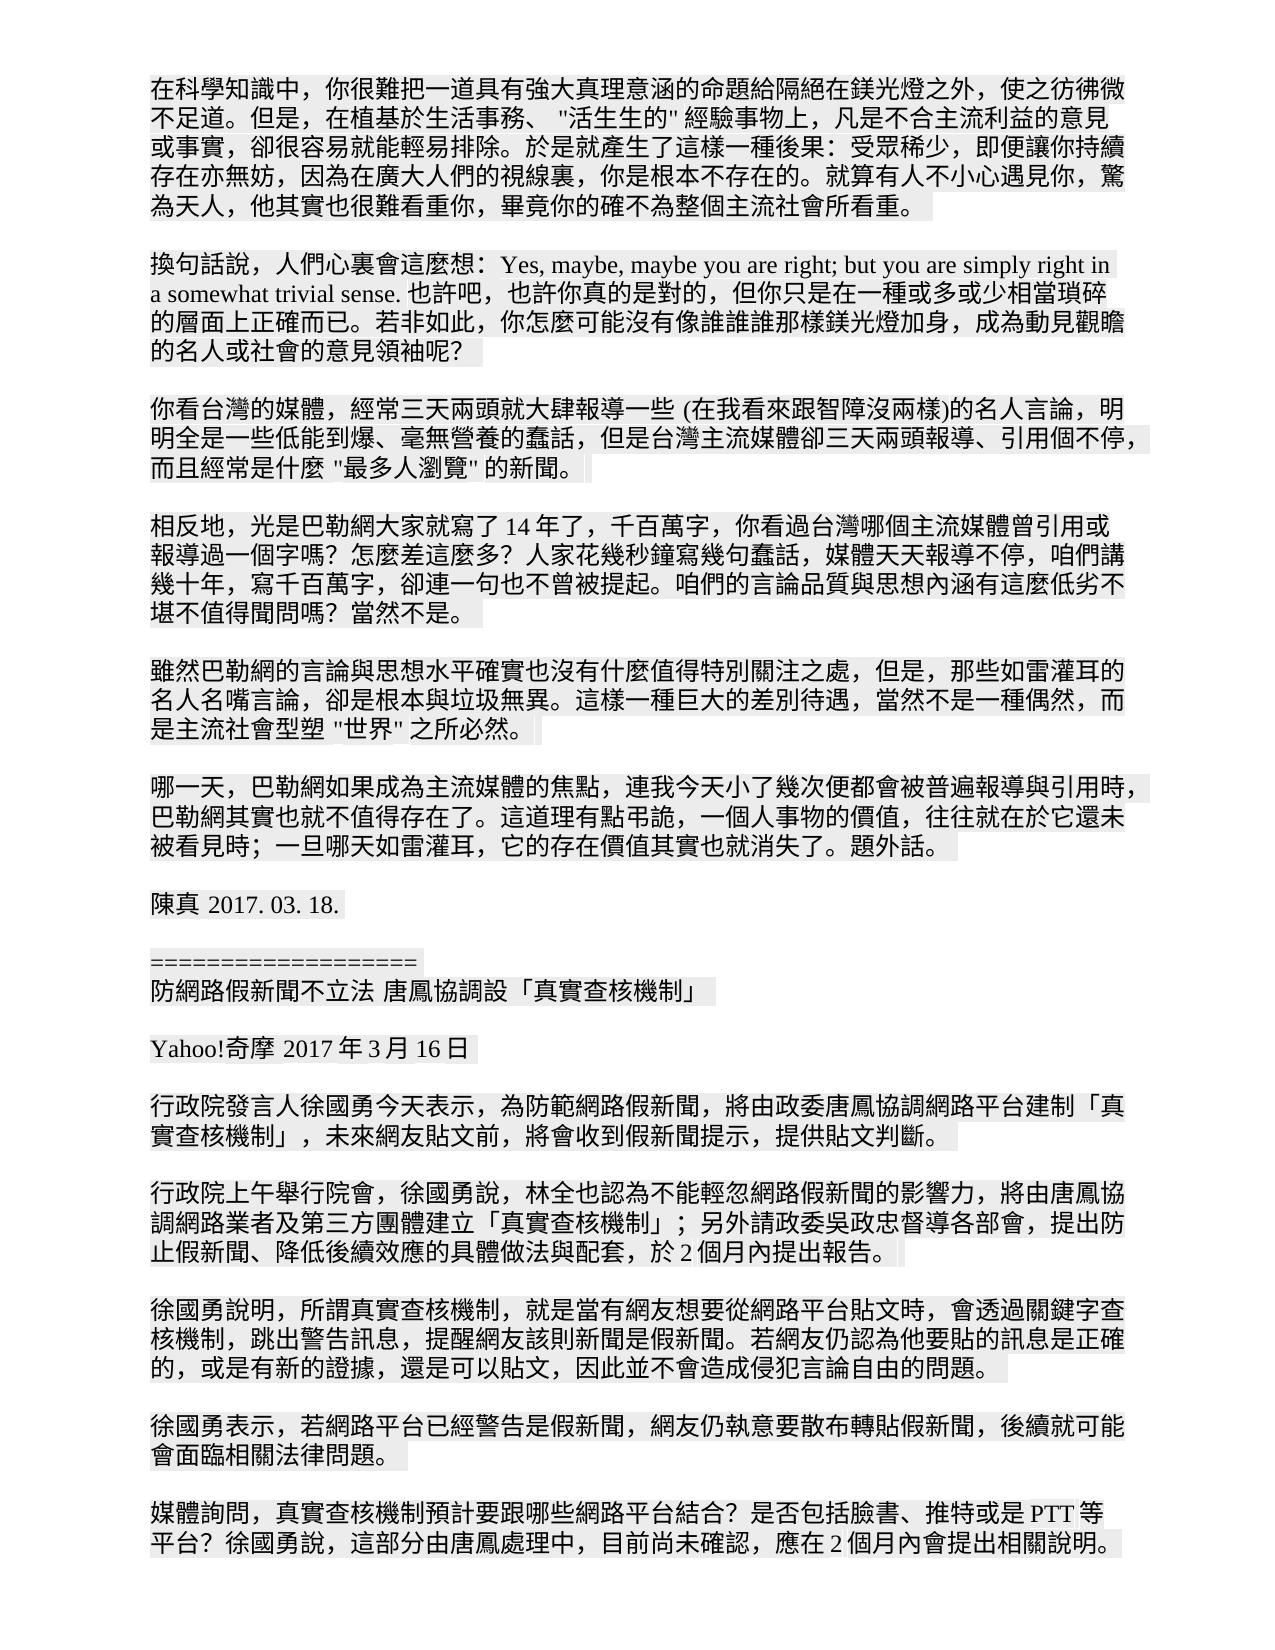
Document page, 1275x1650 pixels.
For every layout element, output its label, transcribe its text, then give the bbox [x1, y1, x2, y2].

text 這個垃圾人渣黨，幾十年來，不管是打選戰或攻擊異己，最大的一個法寶就是：造謠抹黑，誇大渲染，剪接扭曲，乃至自導自演，栽贓嫁禍，完全不擇手段，無所不用其極。長年以來，它就是依靠無數詐欺手段奪取權力，賺取私人暴利。這樣一個政治詐騙集團，居然打算建立什麼 "真實查核機制" 來打擊什麼假新聞，並且企圖以刑責懲罰不順其意者。 沒有人會反對事實(fact)或真實(reality)在公眾事務上的基本重要性，但這樣一種基本誠信價值，不就是被這樣一個長年以來以造謠撒謊抹黑扭曲為手段的政治詐騙集團給徹底摧毀的嗎？特別是當它一次又一次地鼓動群眾攻擊異己或政治對手時，所發起的每一次所謂運動，幾乎沒有一句話是真的，完全就是赤裸裸地訴諸造謠來進行動員，比如反 ECFA 及反服貿，就連反核也一樣，藉著造謠來遂行其政治目的。一般議題尚且如此，更不用說短兵相接的選戰了，造謠抹黑歪曲基本事實，不就是這個黨所最擅長的一招嗎。 這樣一個政治詐騙集團，自然深知塑造輿論與抹黑造謠的巨大威力。特別是在這個只問藍綠不問是非黑白的小島上，言論與思想之虛構扭曲與渲染，更是威力無窮。因此，當人渣黨大權在握時，當然就更會想要更進一步控制言論；以打假之名，行管制言論之實，並輔以刑責威脅，深化寒蟬效應。 也許有些人會說，何必害怕政治詐騙集團？反正 "真理越辯越明，公道自在人心"。這話也許是對的，但是，當多年過後，當真理顯現，當真相大白時，往往也屍骨已寒，人恐怕都不知道死多久了。 至於公道是否自在人心，我是不相信的，至少在這島上我從來不曾感受到人們對於公義與是非善惡的一丁點真實熱情；所感受到的，往往只是一種任由主流媒體輕易便可炒作得十分瘋狂、完全不分青紅皂白的蠢血沸騰。 當然不是說真理無用，真實與真相是多餘的，而是說，光是呈現真實、指出真相並沒有用，事實或真實之所以能具有力量，前提是其受眾必須 "在乎"。但是，在長年無數的惡質化選舉中，誰造謠誰耍奧步賤招，誰就能輕易獲勝；在長年以造謠抹黑對手、虛構美化一己形象便可壯大的政治文化中，誰比較會做秀表演，誰就能成為政治明星乃至成為神；在無恥下流完全憑藉抹黑造謠與扭曲來攻擊異己以謀取私利的主流媒體文化中，整個主流媒體根本沒有幾句真話，完全脫離了真實，在這樣一個島上，人們早已喪失對於是非對錯的基本熱情，更不用說在乎什麼 "真實" 與 "事實" 如此純粹的東西了。 我並不是說，既然如此，那就算了，大家根本不用再多說什麼了，就由它去吧。我是說，指出事實很容易，呈現真實也不難，但是要讓這島上這樣一群人民在乎真實與真相卻很難，特別是當麥當克風完全掌握在一群詐騙集團手上時，更是幾乎不可能的任務。 為什麼呢？因為真實與真相基本上就跟知識的產生與傳遞是一樣的，一般人沒法型塑 "真實"，也往往無從查驗真相，更不可能查驗所有的真相，因此，就跟每一個從事知識活動的人一樣，我們得採取這樣一種態度，那就是我得相信(其它)專家，哪怕我自己也是個專家，我還是得依靠其它專家所提供的各種 "證詞"(TESTIMONY)，從而拼湊或型塑出一個有關 "真實" 的輪廓。 知識比較難以壟斷或刻意塑造，因為它究竟是如何一種樣貌，不必然有利於任何一方勢力，因此它多多少少也因此具有了一種內在的開放性本質，再加上某些所謂 "硬科學" (HARD SCIENCE) 的知識本身(例如物理、數學與邏輯)，具有一種 "先驗性"，先於人們的經驗，先於各方利益，對錯與否自有一套客觀的檢驗標準，知識於是就更難壟斷了。 但是，存在於生活之中、建立在各種局部經驗之上的事實與真實，在其型塑與傳遞的過程中卻很容易遭人上下其手；掌握麥克風的主流一方，很容易就能掩蓋、扭曲或虛構事實，從而塑造出他所希望的 "真實"；而他所創造的那樣一種 "真實" (例如 "中國沒人權"、"美國好民主"、"台灣主權很神聖"、"民進黨很清廉"、"台獨是我們唯一的活路，是我們必須追求的偉大目標"...等等等)往往一點也不真實。 也許你也會納悶，人渣黨藉著搞什麼 "打假新聞" 能有什麼用？當然很有用。比方說寒蟬效應，這不用說也知道，台灣人向來普遍膽小窩囊，殺雞儆猴或製造威脅感往往是很有用的。另外很重要的一個效應就是這三個字："爭議化"。一個藉著造謠取得的政權、奠基在無數的謊言基礎上，他自然不希望有人訴說真實或指出真相，但他要如何消滅這樣一種藉由 "真實" 之呈現而取得有效力量的實質威脅呢？把人抓來打抓來關當然也是一個方法，簡單說就是用各種方法封殺他的嘴巴，使之滅口，使之噤聲，使之有話不敢說，敢怒不敢言。 除此之外，更微妙而厲害而且十分簡便的消滅方法是什麼呢？那就是使之 "爭議化"，包括其人其言都盡量使之成為一種彷彿極具爭議、彷彿別有用心，彷彿其人品不端言論如何可信，彷彿偏激而非公道，彷彿見仁見智等等等，這就是所謂 "使之爭議化"，於是，原本極具殺傷力的真理或真實之呈現，也將會因此而失去人們的十足信任。 除了以上這兩個效應之外，還有一個就是盡量把你隔絕在外，逐出鎂光燈之外，當做彷彿沒這回事，簡單說就是使之瑣碎化。 在科學知識中，你很難把一道具有強大真理意涵的命題給隔絕在鎂光燈之外，使之彷彿微不足道。但是，在植基於生活事務、 "活生生的" 經驗事物上，凡是不合主流利益的意見或事實，卻很容易就能輕易排除。於是就產生了這樣一種後果：受眾稀少，即便讓你持續存在亦無妨，因為在廣大人們的視線裏，你是根本不存在的。就算有人不小心遇見你，驚為天人，他其實也很難看重你，畢竟你的確不為整個主流社會所看重。 換句話說，人們心裏會這麼想：Yes, maybe, maybe you are right; but you are simply right in a somewhat trivial sense. 也許吧，也許你真的是對的，但你只是在一種或多或少相當瑣碎的層面上正確而已。若非如此，你怎麼可能沒有像誰誰誰那樣鎂光燈加身，成為動見觀瞻的名人或社會的意見領袖呢？ 你看台灣的媒體，經常三天兩頭就大肆報導一些 (在我看來跟智障沒兩樣)的名人言論，明明全是一些低能到爆、毫無營養的蠢話，但是台灣主流媒體卻三天兩頭報導、引用個不停，而且經常是什麼 "最多人瀏覽" 的新聞。 相反地，光是巴勒網大家就寫了14年了，千百萬字，你看過台灣哪個主流媒體曾引用或報導過一個字嗎？怎麼差這麼多？人家花幾秒鐘寫幾句蠢話，媒體天天報導不停，咱們講幾十年，寫千百萬字，卻連一句也不曾被提起。咱們的言論品質與思想內涵有這麼低劣不堪不值得聞問嗎？當然不是。 雖然巴勒網的言論與思想水平確實也沒有什麼值得特別關注之處，但是，那些如雷灌耳的名人名嘴言論，卻是根本與垃圾無異。這樣一種巨大的差別待遇，當然不是一種偶然，而是主流社會型塑 "世界" 之所必然。 哪一天，巴勒網如果成為主流媒體的焦點，連我今天小了幾次便都會被普遍報導與引用時，巴勒網其實也就不值得存在了。這道理有點弔詭，一個人事物的價值，往往就在於它還未被看見時；一旦哪天如雷灌耳，它的存在價值其實也就消失了。題外話。 陳真 2017. 03. 18. =================== 防網路假新聞不立法 唐鳳協調設「真實查核機制」 Yahoo!奇摩 2017年3月16日 行政院發言人徐國勇今天表示，為防範網路假新聞，將由政委唐鳳協調網路平台建制「真實查核機制」，未來網友貼文前，將會收到假新聞提示，提供貼文判斷。 行政院上午舉行院會，徐國勇說，林全也認為不能輕忽網路假新聞的影響力，將由唐鳳協調網路業者及第三方團體建立「真實查核機制」；另外請政委吳政忠督導各部會，提出防止假新聞、降低後續效應的具體做法與配套，於2個月內提出報告。 徐國勇說明，所謂真實查核機制，就是當有網友想要從網路平台貼文時，會透過關鍵字查核機制，跳出警告訊息，提醒網友該則新聞是假新聞。若網友仍認為他要貼的訊息是正確的，或是有新的證據，還是可以貼文，因此並不會造成侵犯言論自由的問題。 徐國勇表示，若網路平台已經警告是假新聞，網友仍執意要散布轉貼假新聞，後續就可能會面臨相關法律問題。 媒體詢問，真實查核機制預計要跟哪些網路平台結合？是否包括臉書、推特或是PTT等平台？徐國勇說，這部分由唐鳳處理中，目前尚未確認，應在2個月內會提出相關說明。 [150, 75, 1125, 1558]
